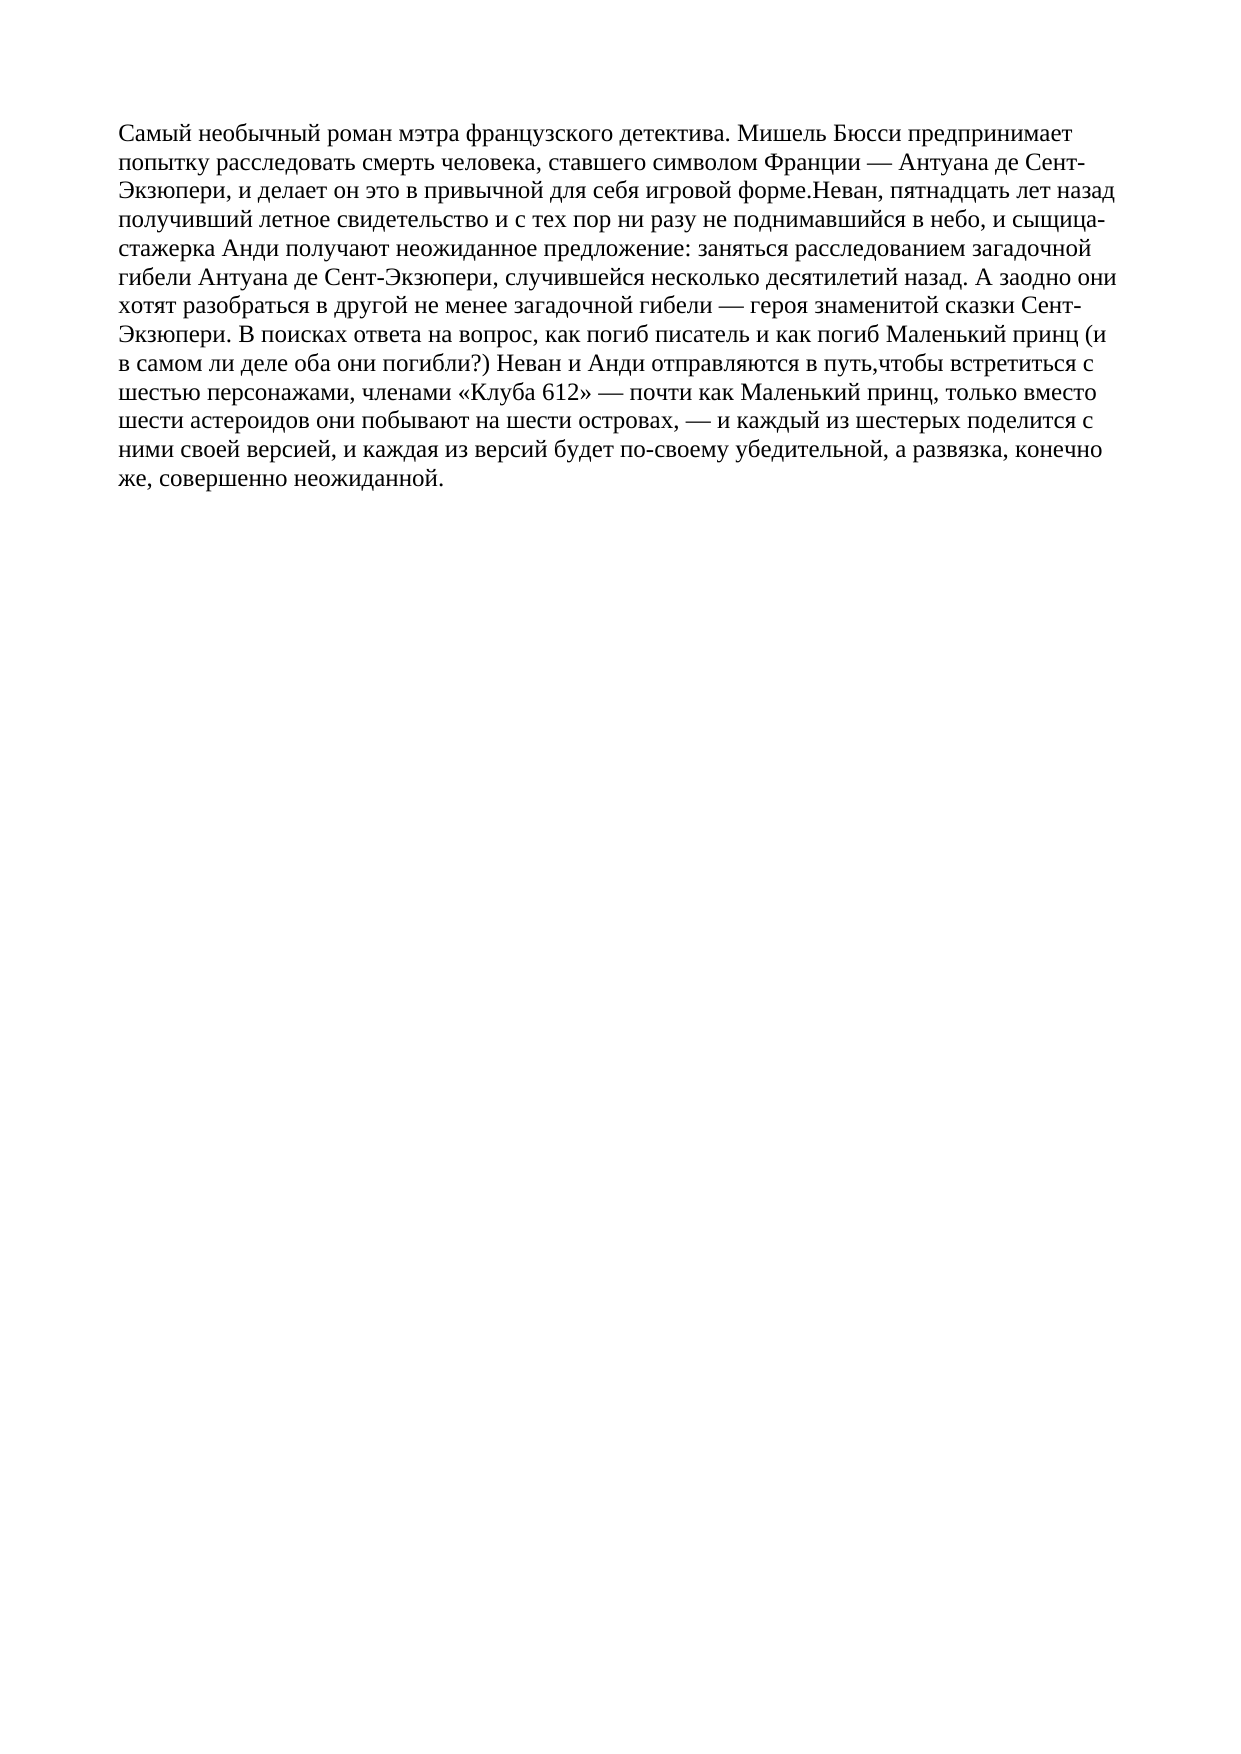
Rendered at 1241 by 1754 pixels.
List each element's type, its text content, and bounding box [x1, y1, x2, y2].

text Самый необычный роман мэтра французского детектива. Мишель Бюсси предпринимает попытку расследовать смерть человека, ставшего символом Франции — Антуана де Сент-Экзюпери, и делает он это в привычной для себя игровой форме.Неван, пятнадцать лет назад получивший летное свидетельство и с тех пор ни разу не поднимавшийся в небо, и сыщица-стажерка Анди получают неожиданное предложение: заняться расследованием загадочной гибели Антуана де Сент-Экзюпери, случившейся несколько десятилетий назад. А заодно они хотят разобраться в другой не менее загадочной гибели — героя знаменитой сказки Сент-Экзюпери. В поисках ответа на вопрос, как погиб писатель и как погиб Маленький принц (и в самом ли деле оба они погибли?) Неван и Анди отправляются в путь,чтобы встретиться с шестью персонажами, членами «Клуба 612» — почти как Маленький принц, только вместо шести астероидов они побывают на шести островах, — и каждый из шестерых поделится с ними своей версией, и каждая из версий будет по-своему убедительной, а развязка, конечно же, совершенно неожиданной. [118, 118, 1122, 492]
